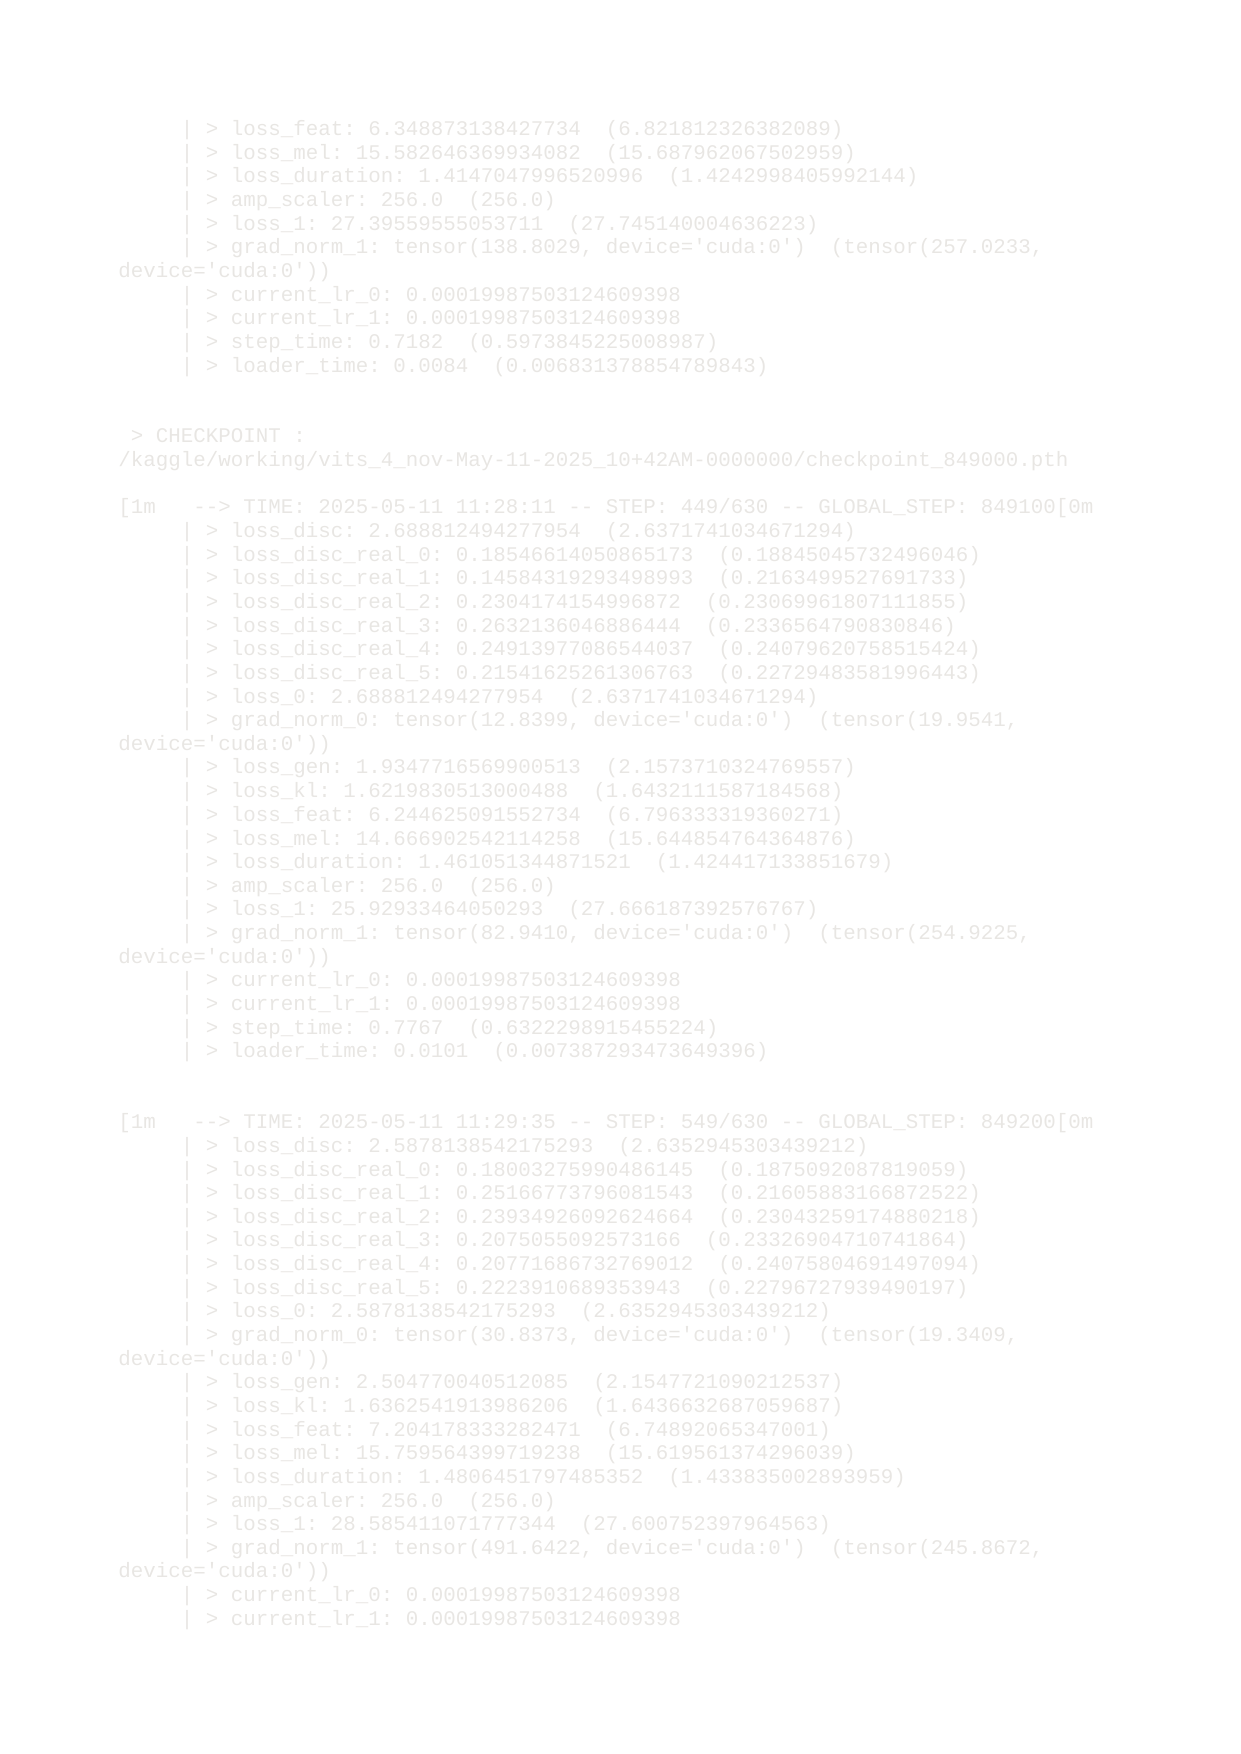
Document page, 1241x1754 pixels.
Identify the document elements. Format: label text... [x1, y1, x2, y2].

text | > loss_gen: 1.9347716569900513 (2.1573710324769557) [118, 757, 1122, 780]
text | > loss_disc: 2.688812494277954 (2.6371741034671294) [118, 520, 1122, 544]
text | > loss_kl: 1.6362541913986206 (1.6436632687059687) [118, 1395, 1122, 1419]
text | > loss_feat: 6.244625091552734 (6.796333319360271) [118, 804, 1122, 827]
text | > current_lr_0: 0.00019987503124609398 [118, 969, 1122, 993]
text | > current_lr_1: 0.00019987503124609398 [118, 1608, 1122, 1631]
text | > amp_scaler: 256.0 (256.0) [118, 875, 1122, 898]
text | > loss_gen: 2.504770040512085 (2.1547721090212537) [118, 1371, 1122, 1395]
text | > loss_mel: 14.666902542114258 (15.644854764364876) [118, 827, 1122, 851]
text | > loss_feat: 7.204178333282471 (6.74892065347001) [118, 1419, 1122, 1442]
text | > grad_norm_0: tensor(30.8373, device='cuda:0') (tensor(19.3409, device='cuda:0')) [118, 1324, 1122, 1371]
text | > grad_norm_1: tensor(82.9410, device='cuda:0') (tensor(254.9225, device='cuda:0')) [118, 922, 1122, 969]
text | > step_time: 0.7182 (0.5973845225008987) [118, 331, 1122, 354]
text | > grad_norm_1: tensor(138.8029, device='cuda:0') (tensor(257.0233, device='cuda:0')) [118, 236, 1122, 284]
text [1m --> TIME: 2025-05-11 11:28:11 -- STEP: 449/630 -- GLOBAL_STEP: 849100[0m [118, 496, 1122, 520]
text | > loss_mel: 15.759564399719238 (15.619561374296039) [118, 1442, 1122, 1466]
text | > current_lr_0: 0.00019987503124609398 [118, 284, 1122, 307]
text | > loss_disc_real_4: 0.24913977086544037 (0.24079620758515424) [118, 638, 1122, 662]
text | > loss_0: 2.688812494277954 (2.6371741034671294) [118, 686, 1122, 709]
text | > loss_disc_real_0: 0.18003275990486145 (0.1875092087819059) [118, 1158, 1122, 1182]
text | > amp_scaler: 256.0 (256.0) [118, 189, 1122, 213]
text | > loss_disc_real_1: 0.25166773796081543 (0.21605883166872522) [118, 1182, 1122, 1206]
text | > loss_disc_real_3: 0.2632136046886444 (0.2336564790830846) [118, 615, 1122, 638]
text | > loss_disc_real_5: 0.2223910689353943 (0.22796727939490197) [118, 1277, 1122, 1300]
text | > current_lr_1: 0.00019987503124609398 [118, 307, 1122, 331]
text | > loss_mel: 15.582646369934082 (15.687962067502959) [118, 142, 1122, 165]
text | > loss_disc_real_2: 0.2304174154996872 (0.23069961807111855) [118, 591, 1122, 615]
text | > loss_duration: 1.4147047996520996 (1.4242998405992144) [118, 165, 1122, 189]
text | > current_lr_1: 0.00019987503124609398 [118, 993, 1122, 1017]
text | > loss_disc_real_2: 0.23934926092624664 (0.23043259174880218) [118, 1206, 1122, 1229]
text | > loss_disc_real_0: 0.18546614050865173 (0.18845045732496046) [118, 544, 1122, 567]
text | > loss_0: 2.5878138542175293 (2.6352945303439212) [118, 1300, 1122, 1324]
text | > loader_time: 0.0101 (0.007387293473649396) [118, 1040, 1122, 1064]
text [1m --> TIME: 2025-05-11 11:29:35 -- STEP: 549/630 -- GLOBAL_STEP: 849200[0m [118, 1111, 1122, 1135]
text | > loss_duration: 1.4806451797485352 (1.433835002893959) [118, 1466, 1122, 1489]
text | > loss_duration: 1.461051344871521 (1.424417133851679) [118, 851, 1122, 875]
text | > loss_1: 28.585411071777344 (27.600752397964563) [118, 1513, 1122, 1537]
text | > loss_disc_real_5: 0.21541625261306763 (0.22729483581996443) [118, 662, 1122, 686]
text > CHECKPOINT : /kaggle/working/vits_4_nov-May-11-2025_10+42AM-0000000/checkpoint_849000.pth [118, 426, 1122, 473]
text | > loss_disc_real_4: 0.20771686732769012 (0.24075804691497094) [118, 1253, 1122, 1277]
text | > loss_1: 27.39559555053711 (27.745140004636223) [118, 213, 1122, 236]
text | > loss_kl: 1.6219830513000488 (1.6432111587184568) [118, 780, 1122, 804]
text | > current_lr_0: 0.00019987503124609398 [118, 1584, 1122, 1608]
text | > loss_disc: 2.5878138542175293 (2.6352945303439212) [118, 1135, 1122, 1158]
text | > loss_1: 25.92933464050293 (27.666187392576767) [118, 898, 1122, 922]
text | > amp_scaler: 256.0 (256.0) [118, 1489, 1122, 1513]
text | > loss_disc_real_3: 0.2075055092573166 (0.23326904710741864) [118, 1229, 1122, 1253]
text | > grad_norm_0: tensor(12.8399, device='cuda:0') (tensor(19.9541, device='cuda:0')) [118, 709, 1122, 757]
text | > grad_norm_1: tensor(491.6422, device='cuda:0') (tensor(245.8672, device='cuda:0')) [118, 1537, 1122, 1584]
text | > loss_disc_real_1: 0.14584319293498993 (0.2163499527691733) [118, 567, 1122, 591]
text | > step_time: 0.7767 (0.6322298915455224) [118, 1017, 1122, 1040]
text | > loader_time: 0.0084 (0.006831378854789843) [118, 354, 1122, 378]
text | > loss_feat: 6.348873138427734 (6.821812326382089) [118, 118, 1122, 142]
